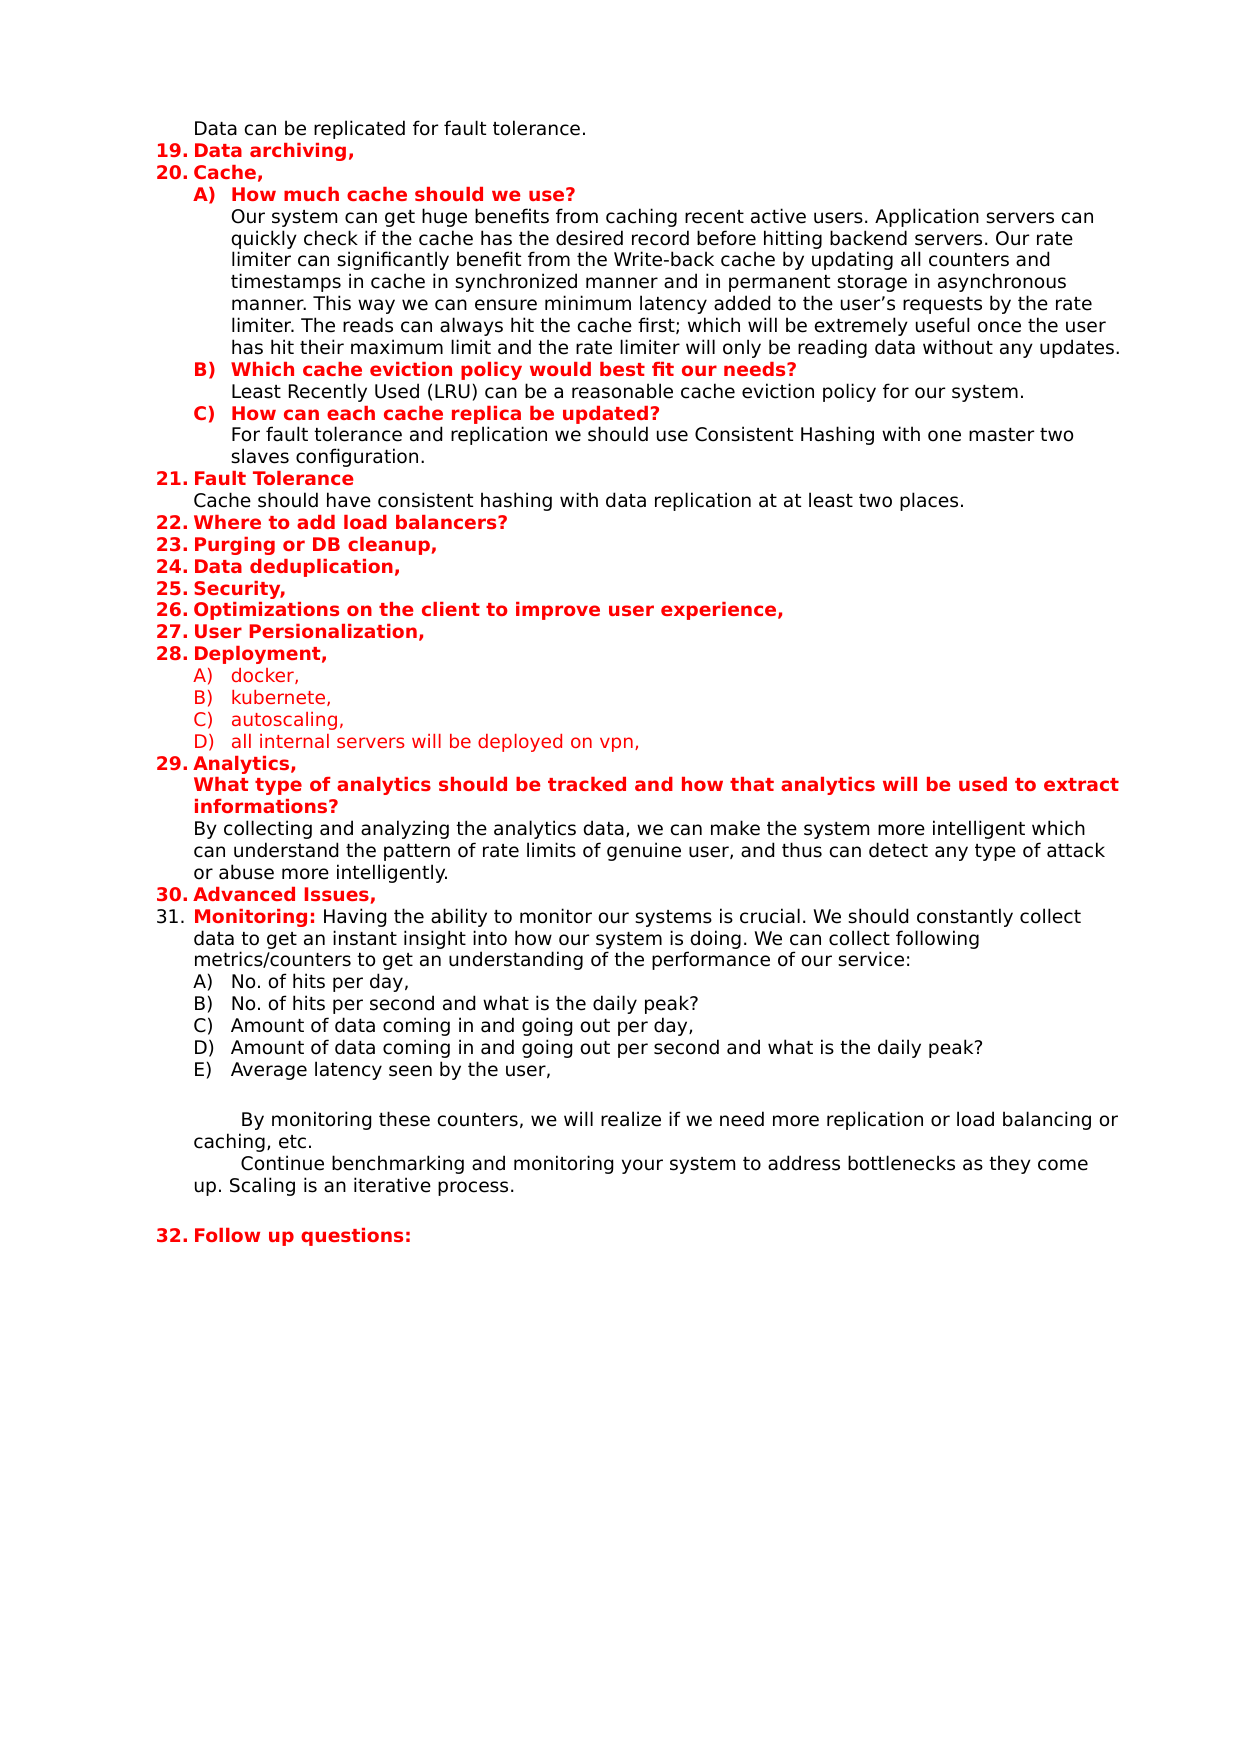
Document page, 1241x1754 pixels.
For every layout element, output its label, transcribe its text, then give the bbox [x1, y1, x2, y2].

list Advanced Issues, [156, 884, 1122, 906]
list Security, [156, 577, 1122, 599]
list Amount of data coming in and going out per second and what is the daily peak? [193, 1037, 1122, 1059]
list Cache should have consistent hashing with data replication at at least two places. [156, 490, 1122, 512]
list Our system can get huge benefits from caching recent active users. Application servers can quickly check if the cache has the desired record before hitting backend servers. Our rate limiter can significantly benefit from the Write-back cache by updating all counters and timestamps in cache in synchronized manner and in permanent storage in asynchronous manner. This way we can ensure minimum latency added to the user’s requests by the rate limiter. The reads can always hit the cache first; which will be extremely useful once the user has hit their maximum limit and the rate limiter will only be reading data without any updates. [193, 206, 1122, 359]
list Optimizations on the client to improve user experience, [156, 599, 1122, 621]
list Data deduplication, [156, 556, 1122, 577]
list Where to add load balancers? [156, 512, 1122, 534]
list docker, [193, 665, 1122, 687]
list kubernete, [193, 687, 1122, 709]
list By collecting and analyzing the analytics data, we can make the system more intelligent which can understand the pattern of rate limits of genuine user, and thus can detect any type of attack or abuse more intelligently. [156, 818, 1122, 884]
list Fault Tolerance [156, 468, 1122, 490]
list What type of analytics should be tracked and how that analytics will be used to extract informations? [156, 774, 1122, 818]
list Analytics, [156, 752, 1122, 774]
list No. of hits per second and what is the daily peak? [193, 993, 1122, 1015]
list Purging or DB cleanup, [156, 534, 1122, 556]
list Data archiving, [156, 140, 1122, 162]
list How much cache should we use? [193, 184, 1122, 206]
list By monitoring these counters, we will realize if we need more replication or load balancing or caching, etc. [156, 1109, 1122, 1153]
list Monitoring: Having the ability to monitor our systems is crucial. We should constantly collect data to get an instant insight into how our system is doing. We can collect following metrics/counters to get an understanding of the performance of our service: [156, 906, 1122, 971]
list Cache, [156, 162, 1122, 184]
list Continue benchmarking and monitoring your system to address bottlenecks as they come up. Scaling is an iterative process. [156, 1153, 1122, 1196]
list How can each cache replica be updated? [193, 402, 1122, 424]
list Follow up questions: [156, 1225, 1122, 1247]
list autoscaling, [193, 709, 1122, 731]
list No. of hits per day, [193, 971, 1122, 993]
list For fault tolerance and replication we should use Consistent Hashing with one master two slaves configuration. [193, 424, 1122, 468]
list Deployment, [156, 643, 1122, 665]
list Average latency seen by the user, [193, 1059, 1122, 1081]
list Data can be replicated for fault tolerance. [156, 118, 1122, 140]
list Which cache eviction policy would best fit our needs? [193, 359, 1122, 381]
list User Persionalization, [156, 621, 1122, 643]
list Amount of data coming in and going out per day, [193, 1015, 1122, 1037]
list Least Recently Used (LRU) can be a reasonable cache eviction policy for our system. [193, 381, 1122, 402]
list all internal servers will be deployed on vpn, [193, 731, 1122, 752]
